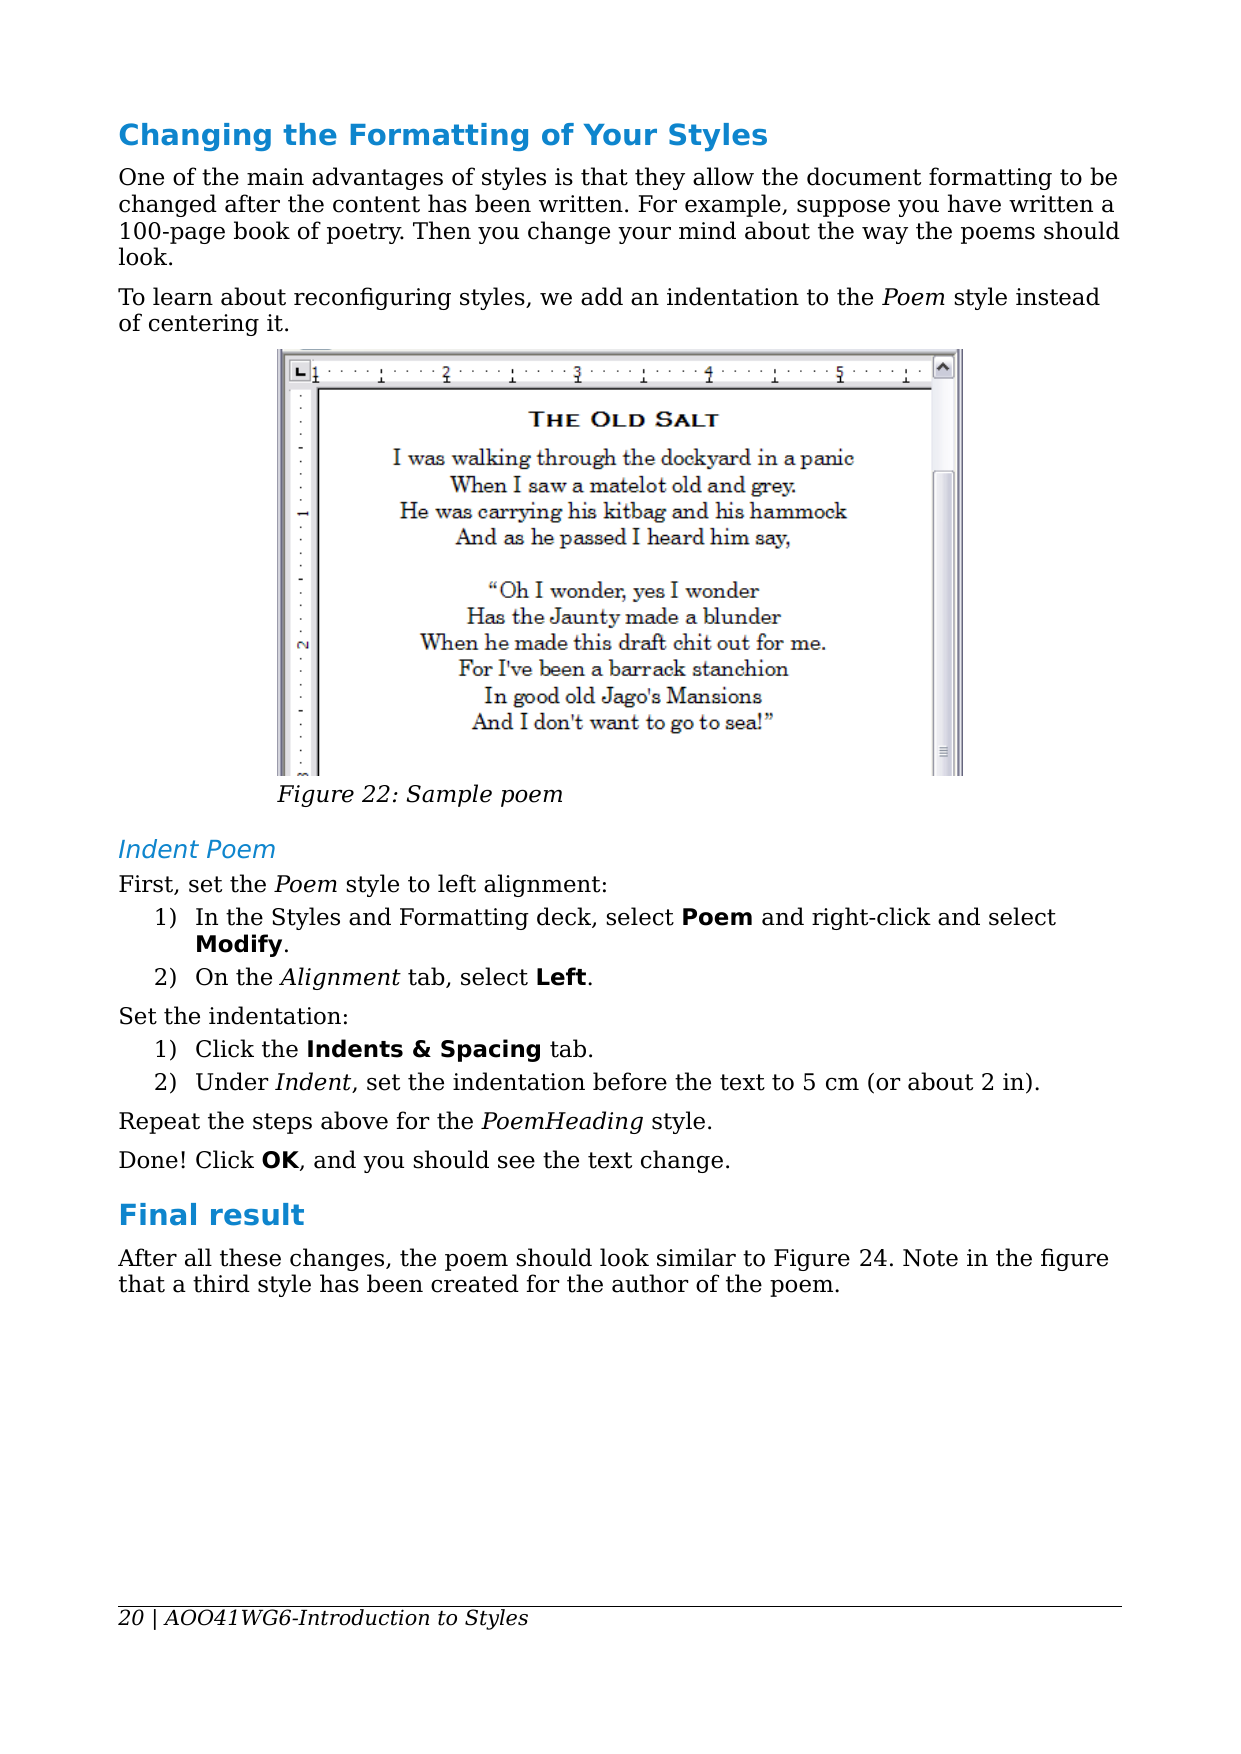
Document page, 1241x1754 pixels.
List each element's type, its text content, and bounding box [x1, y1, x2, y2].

list In the Styles and Formatting deck, select Poem and right-click and select Modify. [177, 904, 1122, 958]
list Click the Indents & Spacing tab. [177, 1036, 1122, 1063]
list Under Indent, set the indentation before the text to 5 cm (or about 2 in). [177, 1069, 1122, 1096]
text Figure 22: Sample poem [277, 782, 963, 808]
text Repeat the steps above for the PoemHeading style. [118, 1108, 1122, 1135]
text After all these changes, the poem should look similar to Figure 24. Note in the figure that a third style has been created for the author of the poem. [118, 1245, 1122, 1298]
subtitle Indent Poem [118, 836, 1122, 865]
text One of the main advantages of styles is that they allow the document formatting to be changed after the content has been written. For example, suppose you have written a 100-page book of poetry. Then you change your mind about the way the poems should look. [118, 164, 1122, 271]
text Done! Click OK, and you should see the text change. [118, 1147, 1122, 1174]
picture [277, 349, 963, 776]
list First, set the Poem style to left alignment: [118, 871, 1122, 898]
subtitle Final result [118, 1198, 1122, 1232]
list On the Alignment tab, select Left. [177, 964, 1122, 991]
list Set the indentation: [118, 1003, 1122, 1030]
text To learn about reconfiguring styles, we add an indentation to the Poem style instead of centering it. [118, 284, 1122, 337]
subtitle Changing the Formatting of Your Styles [118, 118, 1122, 152]
